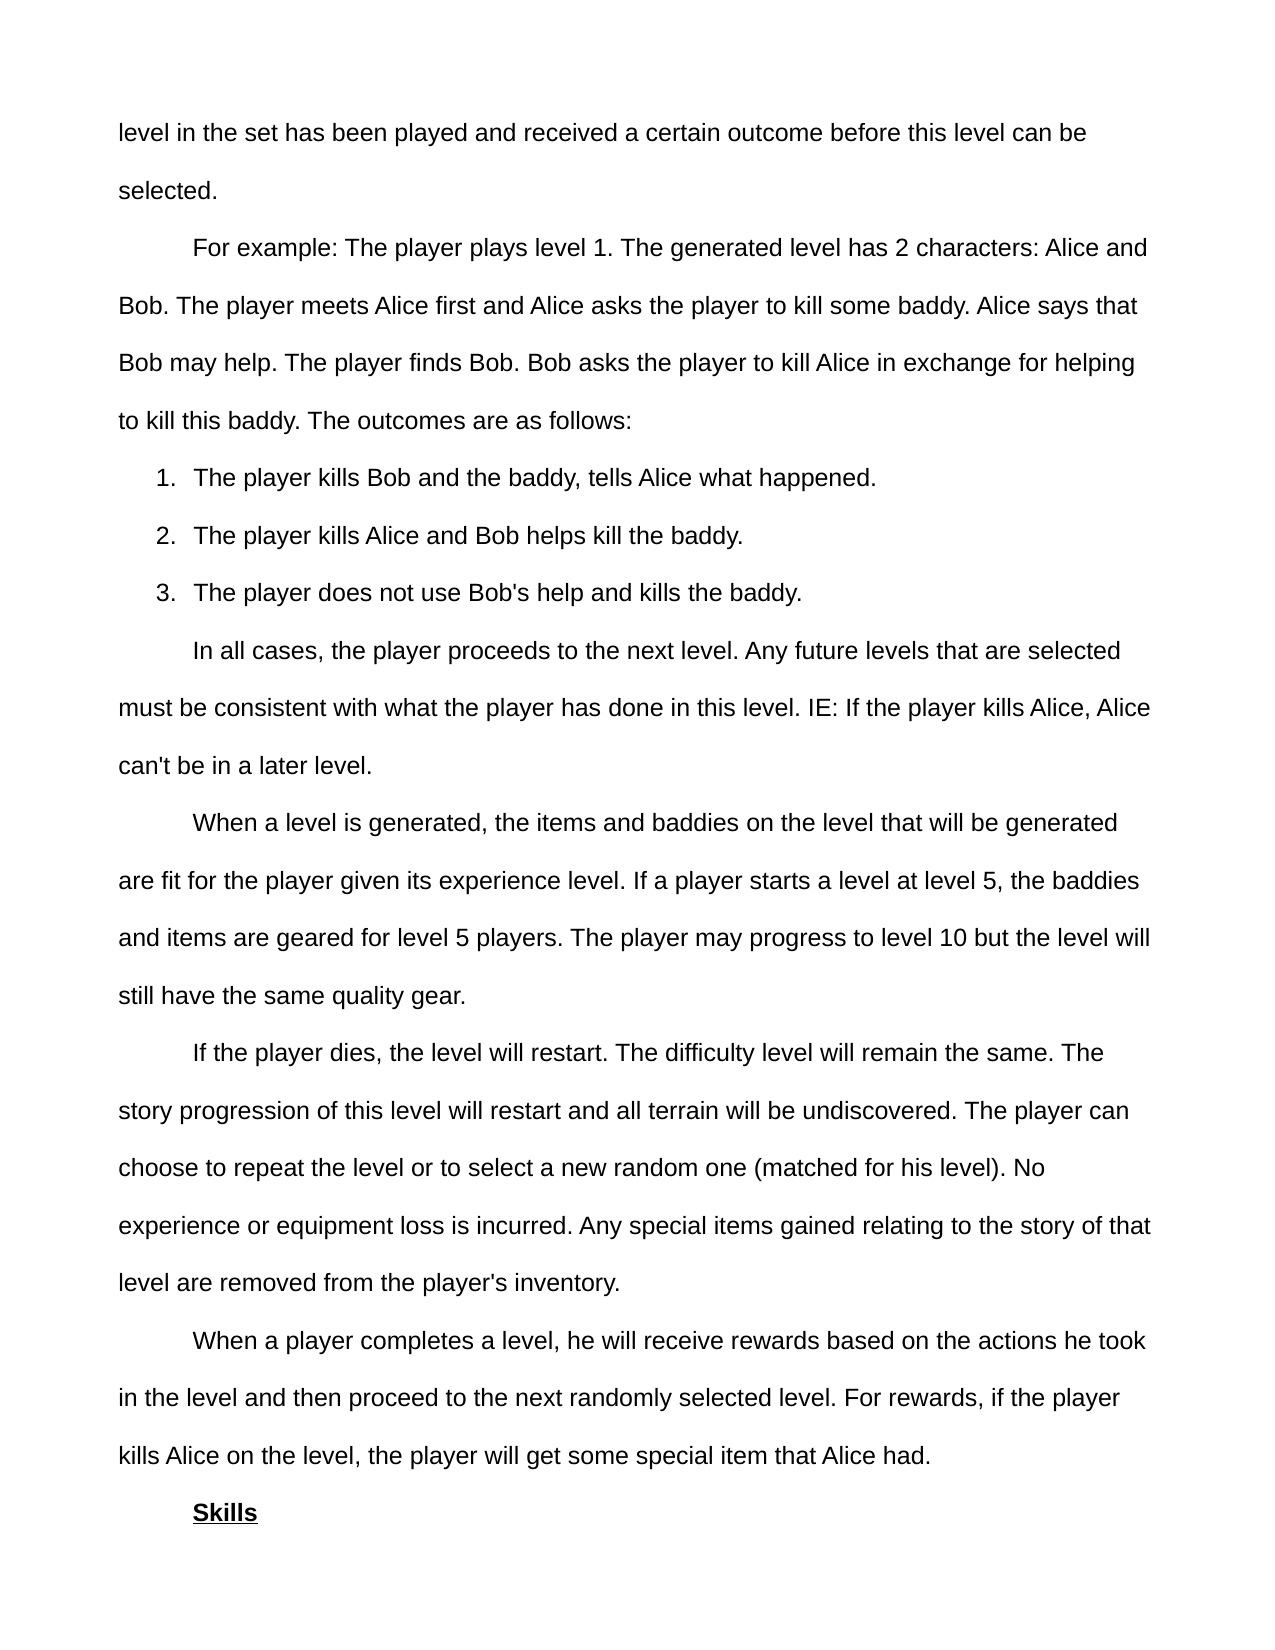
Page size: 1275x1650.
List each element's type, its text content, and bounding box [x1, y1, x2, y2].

text For example: The player plays level 1. The generated level has 2 characters: Alice and Bob. The player meets Alice first and Alice asks the player to kill some baddy. Alice says that Bob may help. The player finds Bob. Bob asks the player to kill Alice in exchange for helping to kill this baddy. The outcomes are as follows: [118, 233, 1157, 434]
text level in the set has been played and received a certain outcome before this level can be selected. [118, 118, 1157, 204]
text When a level is generated, the items and baddies on the level that will be generated are fit for the player given its experience level. If a player starts a level at level 5, the baddies and items are geared for level 5 players. The player may progress to level 10 but the level will still have the same quality gear. [118, 808, 1157, 1009]
text In all cases, the player proceeds to the next level. Any future levels that are selected must be consistent with what the player has done in this level. IE: If the player kills Alice, Alice can't be in a later level. [118, 636, 1157, 779]
list The player kills Alice and Bob helps kill the baddy. [156, 521, 1157, 549]
text If the player dies, the level will restart. The difficulty level will remain the same. The story progression of this level will restart and all terrain will be undiscovered. The player can choose to repeat the level or to select a new random one (matched for his level). No experience or equipment loss is incurred. Any special items gained relating to the story of that level are removed from the player's inventory. [118, 1038, 1157, 1297]
list The player kills Bob and the baddy, tells Alice what happened. [156, 463, 1157, 492]
text When a player completes a level, he will receive rewards based on the actions he took in the level and then proceed to the next randomly selected level. For rewards, if the player kills Alice on the level, the player will get some special item that Alice had. [118, 1326, 1157, 1469]
text Skills [118, 1498, 1157, 1527]
list The player does not use Bob's help and kills the baddy. [156, 578, 1157, 607]
